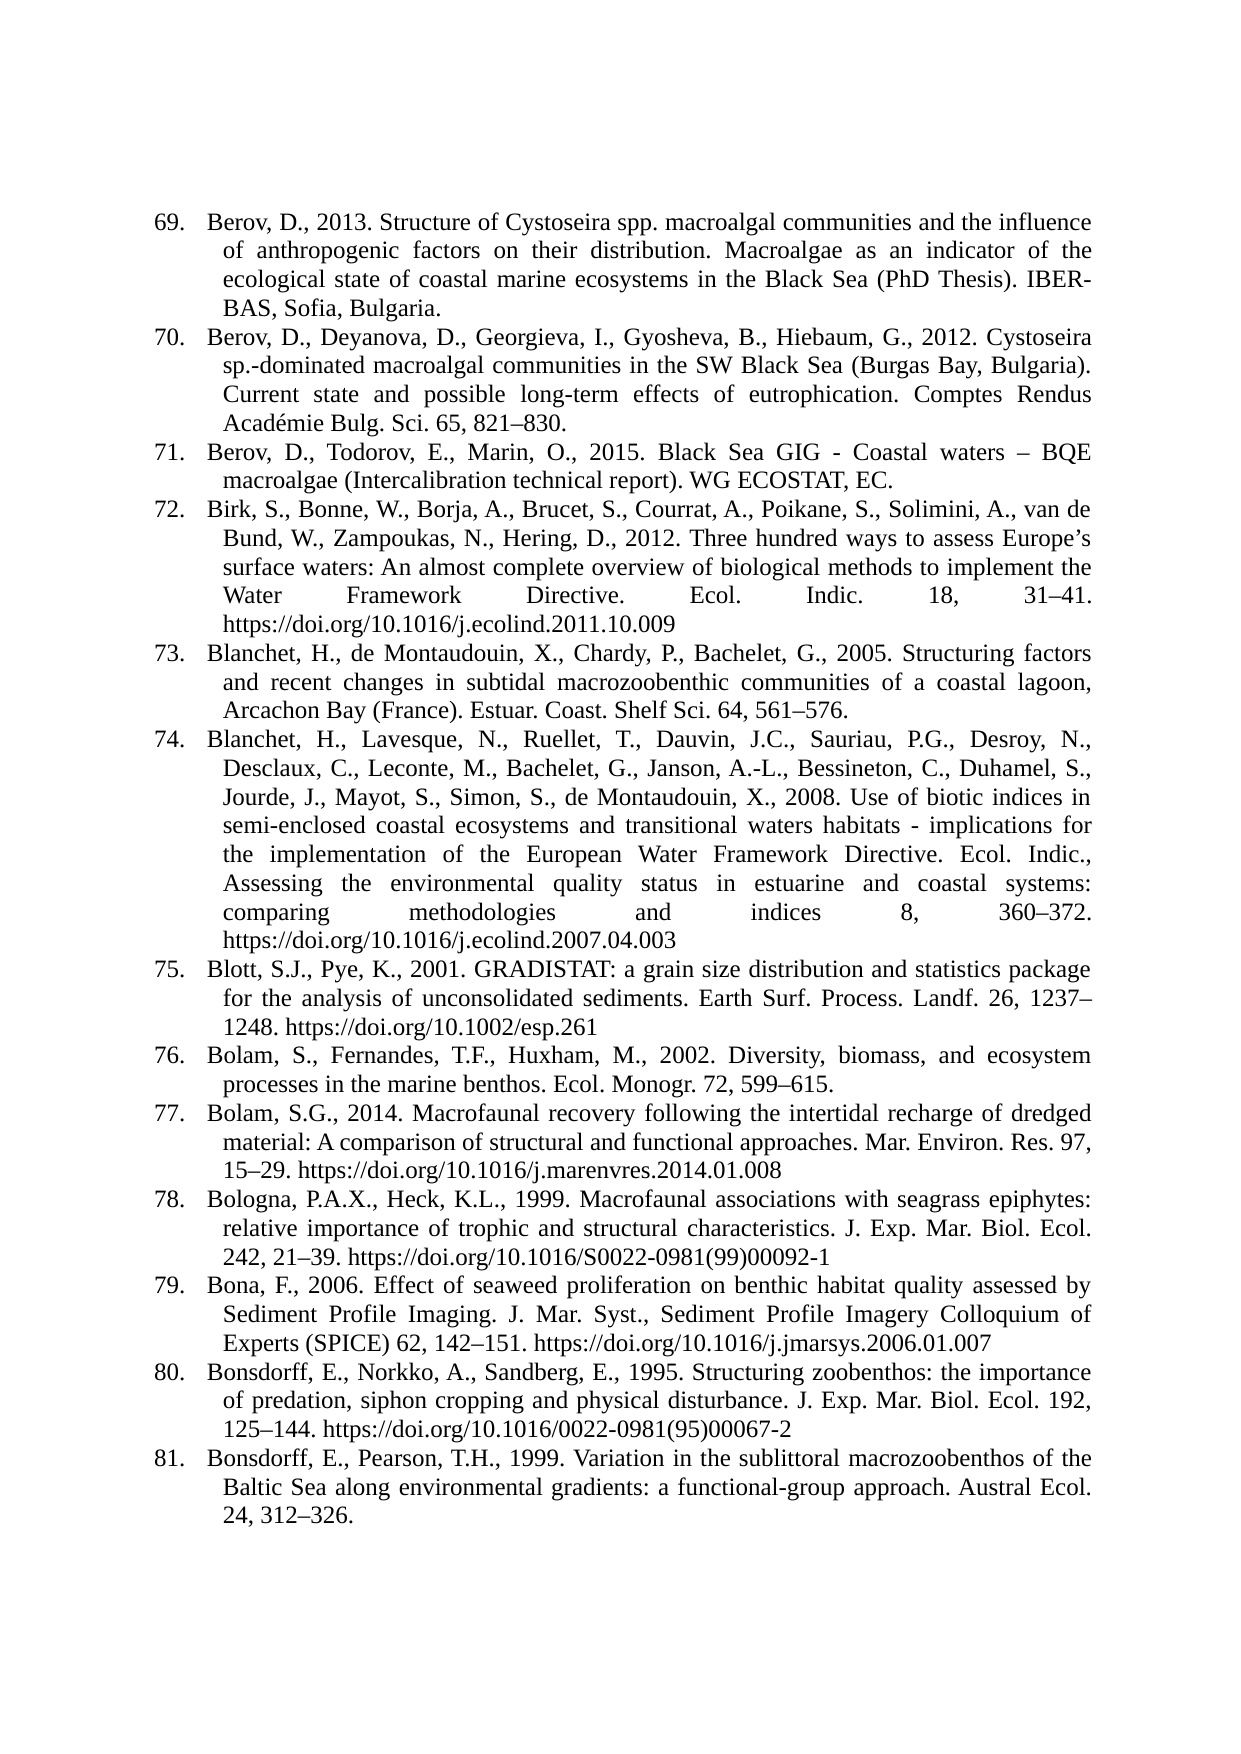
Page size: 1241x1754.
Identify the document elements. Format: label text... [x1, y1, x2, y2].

list Bolam, S.G., 2014. Macrofaunal recovery following the intertidal recharge of dredged material: A comparison of structural and functional approaches. Mar. Environ. Res. 97, 15–29. https://doi.org/10.1016/j.marenvres.2014.01.008 [185, 1098, 1093, 1184]
list Bonsdorff, E., Pearson, T.H., 1999. Variation in the sublittoral macrozoobenthos of the Baltic Sea along environmental gradients: a functional-group approach. Austral Ecol. 24, 312–326. [185, 1443, 1093, 1529]
list Bona, F., 2006. Effect of seaweed proliferation on benthic habitat quality assessed by Sediment Profile Imaging. J. Mar. Syst., Sediment Profile Imagery Colloquium of Experts (SPICE) 62, 142–151. https://doi.org/10.1016/j.jmarsys.2006.01.007 [185, 1270, 1093, 1357]
list Bonsdorff, E., Norkko, A., Sandberg, E., 1995. Structuring zoobenthos: the importance of predation, siphon cropping and physical disturbance. J. Exp. Mar. Biol. Ecol. 192, 125–144. https://doi.org/10.1016/0022-0981(95)00067-2 [185, 1357, 1093, 1443]
list Blanchet, H., Lavesque, N., Ruellet, T., Dauvin, J.C., Sauriau, P.G., Desroy, N., Desclaux, C., Leconte, M., Bachelet, G., Janson, A.-L., Bessineton, C., Duhamel, S., Jourde, J., Mayot, S., Simon, S., de Montaudouin, X., 2008. Use of biotic indices in semi-enclosed coastal ecosystems and transitional waters habitats - implications for the implementation of the European Water Framework Directive. Ecol. Indic., Assessing the environmental quality status in estuarine and coastal systems: comparing methodologies and indices 8, 360–372. https://doi.org/10.1016/j.ecolind.2007.04.003 [185, 724, 1093, 954]
list Blott, S.J., Pye, K., 2001. GRADISTAT: a grain size distribution and statistics package for the analysis of unconsolidated sediments. Earth Surf. Process. Landf. 26, 1237–1248. https://doi.org/10.1002/esp.261 [185, 954, 1093, 1040]
list Bolam, S., Fernandes, T.F., Huxham, M., 2002. Diversity, biomass, and ecosystem processes in the marine benthos. Ecol. Monogr. 72, 599–615. [185, 1040, 1093, 1098]
list Berov, D., 2013. Structure of Cystoseira spp. macroalgal communities and the influence of anthropogenic factors on their distribution. Macroalgae as an indicator of the ecological state of coastal marine ecosystems in the Black Sea (PhD Thesis). IBER-BAS, Sofia, Bulgaria. [185, 207, 1093, 322]
list Birk, S., Bonne, W., Borja, A., Brucet, S., Courrat, A., Poikane, S., Solimini, A., van de Bund, W., Zampoukas, N., Hering, D., 2012. Three hundred ways to assess Europe’s surface waters: An almost complete overview of biological methods to implement the Water Framework Directive. Ecol. Indic. 18, 31–41. https://doi.org/10.1016/j.ecolind.2011.10.009 [185, 494, 1093, 638]
list Berov, D., Todorov, E., Marin, O., 2015. Black Sea GIG - Coastal waters – BQE macroalgae (Intercalibration technical report). WG ECOSTAT, EC. [185, 437, 1093, 494]
list Bologna, P.A.X., Heck, K.L., 1999. Macrofaunal associations with seagrass epiphytes: relative importance of trophic and structural characteristics. J. Exp. Mar. Biol. Ecol. 242, 21–39. https://doi.org/10.1016/S0022-0981(99)00092-1 [185, 1184, 1093, 1270]
list Berov, D., Deyanova, D., Georgieva, I., Gyosheva, B., Hiebaum, G., 2012. Cystoseira sp.-dominated macroalgal communities in the SW Black Sea (Burgas Bay, Bulgaria). Current state and possible long-term effects of eutrophication. Comptes Rendus Académie Bulg. Sci. 65, 821–830. [185, 322, 1093, 437]
list Blanchet, H., de Montaudouin, X., Chardy, P., Bachelet, G., 2005. Structuring factors and recent changes in subtidal macrozoobenthic communities of a coastal lagoon, Arcachon Bay (France). Estuar. Coast. Shelf Sci. 64, 561–576. [185, 638, 1093, 724]
